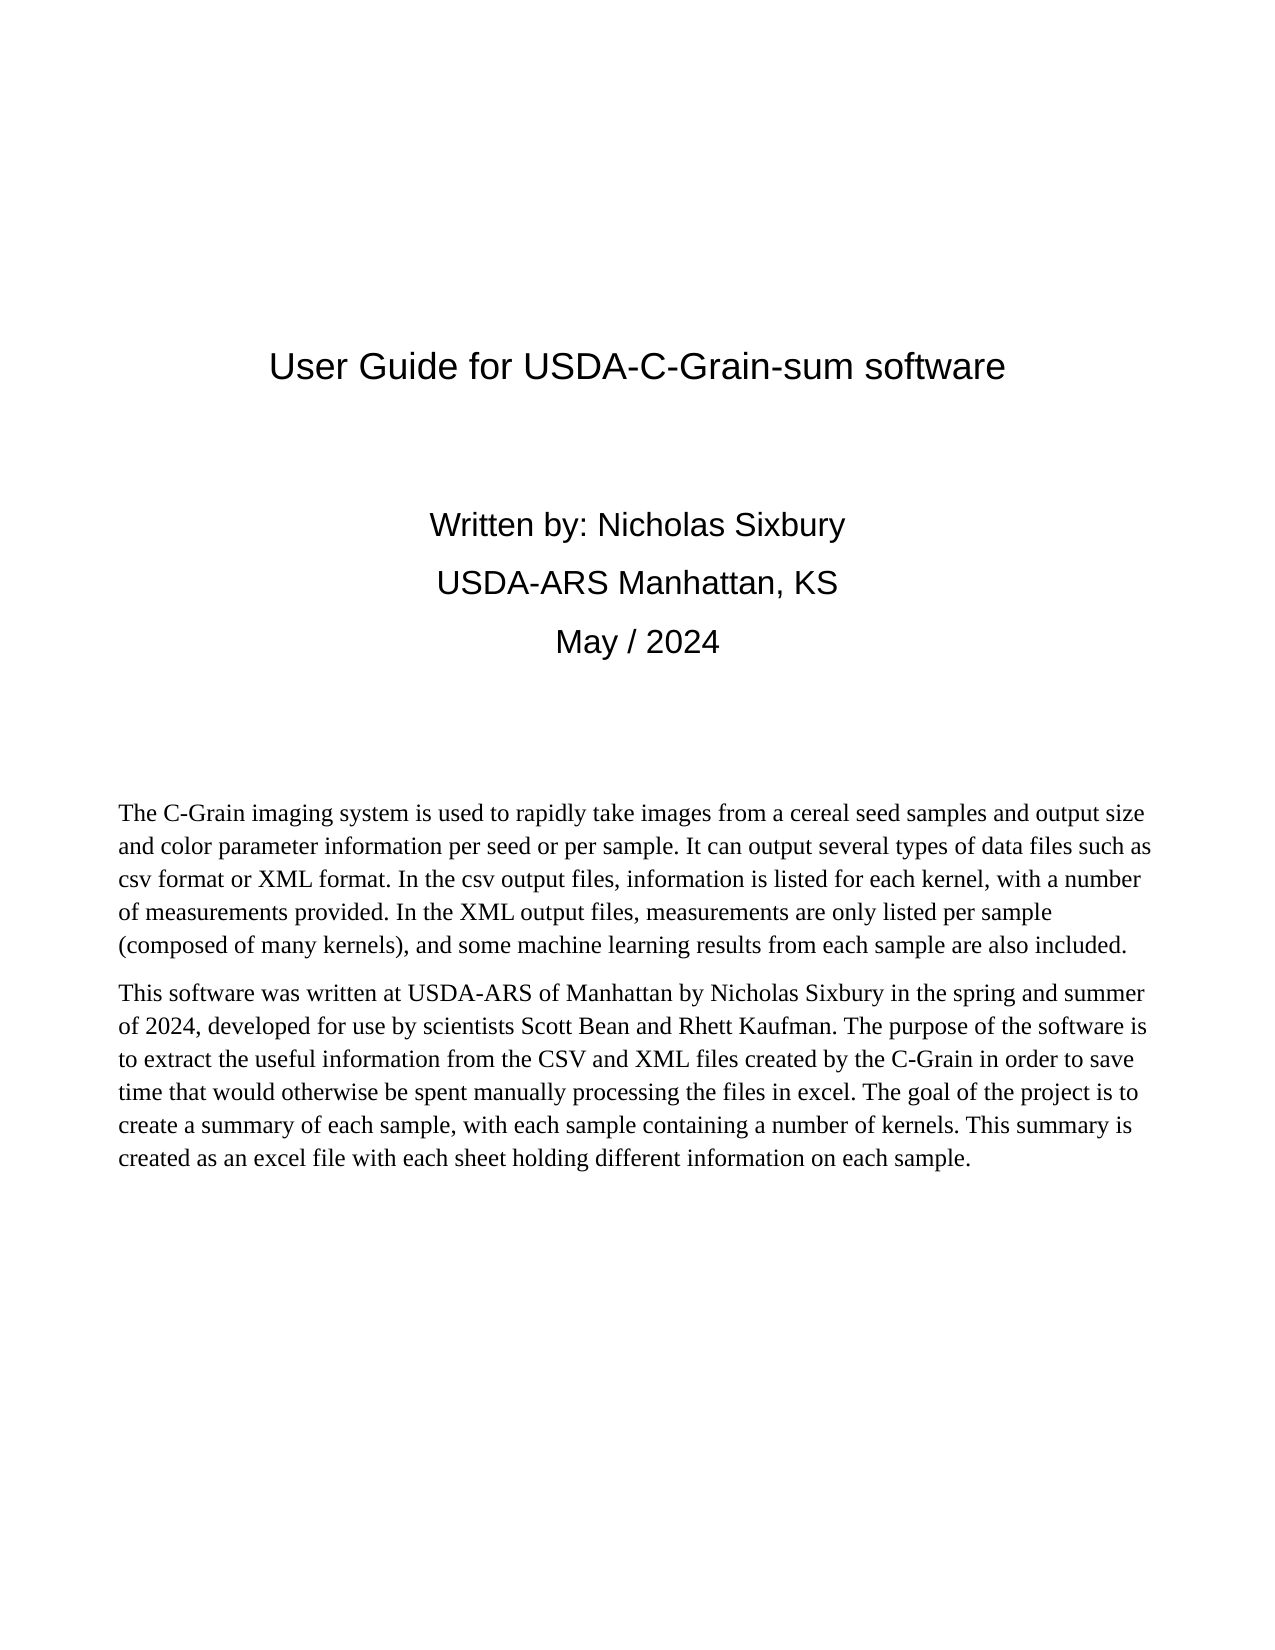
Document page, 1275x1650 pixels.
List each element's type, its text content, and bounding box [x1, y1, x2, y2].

text May / 2024 [118, 622, 1157, 661]
text This software was written at USDA-ARS of Manhattan by Nicholas Sixbury in the spring and summer of 2024, developed for use by scientists Scott Bean and Rhett Kaufman. The purpose of the software is to extract the useful information from the CSV and XML files created by the C-Grain in order to save time that would otherwise be spent manually processing the files in excel. The goal of the project is to create a summary of each sample, with each sample containing a number of kernels. This summary is created as an excel file with each sheet holding different information on each sample. [118, 978, 1157, 1172]
text The C-Grain imaging system is used to rapidly take images from a cereal seed samples and output size and color parameter information per seed or per sample. It can output several types of data files such as csv format or XML format. In the csv output files, information is listed for each kernel, with a number of measurements provided. In the XML output files, measurements are only listed per sample (composed of many kernels), and some machine learning results from each sample are also included. [118, 798, 1157, 959]
subtitle User Guide for USDA-C-Grain-sum software [118, 344, 1157, 387]
text USDA-ARS Manhattan, KS [118, 563, 1157, 602]
text Written by: Nicholas Sixbury [118, 504, 1157, 543]
